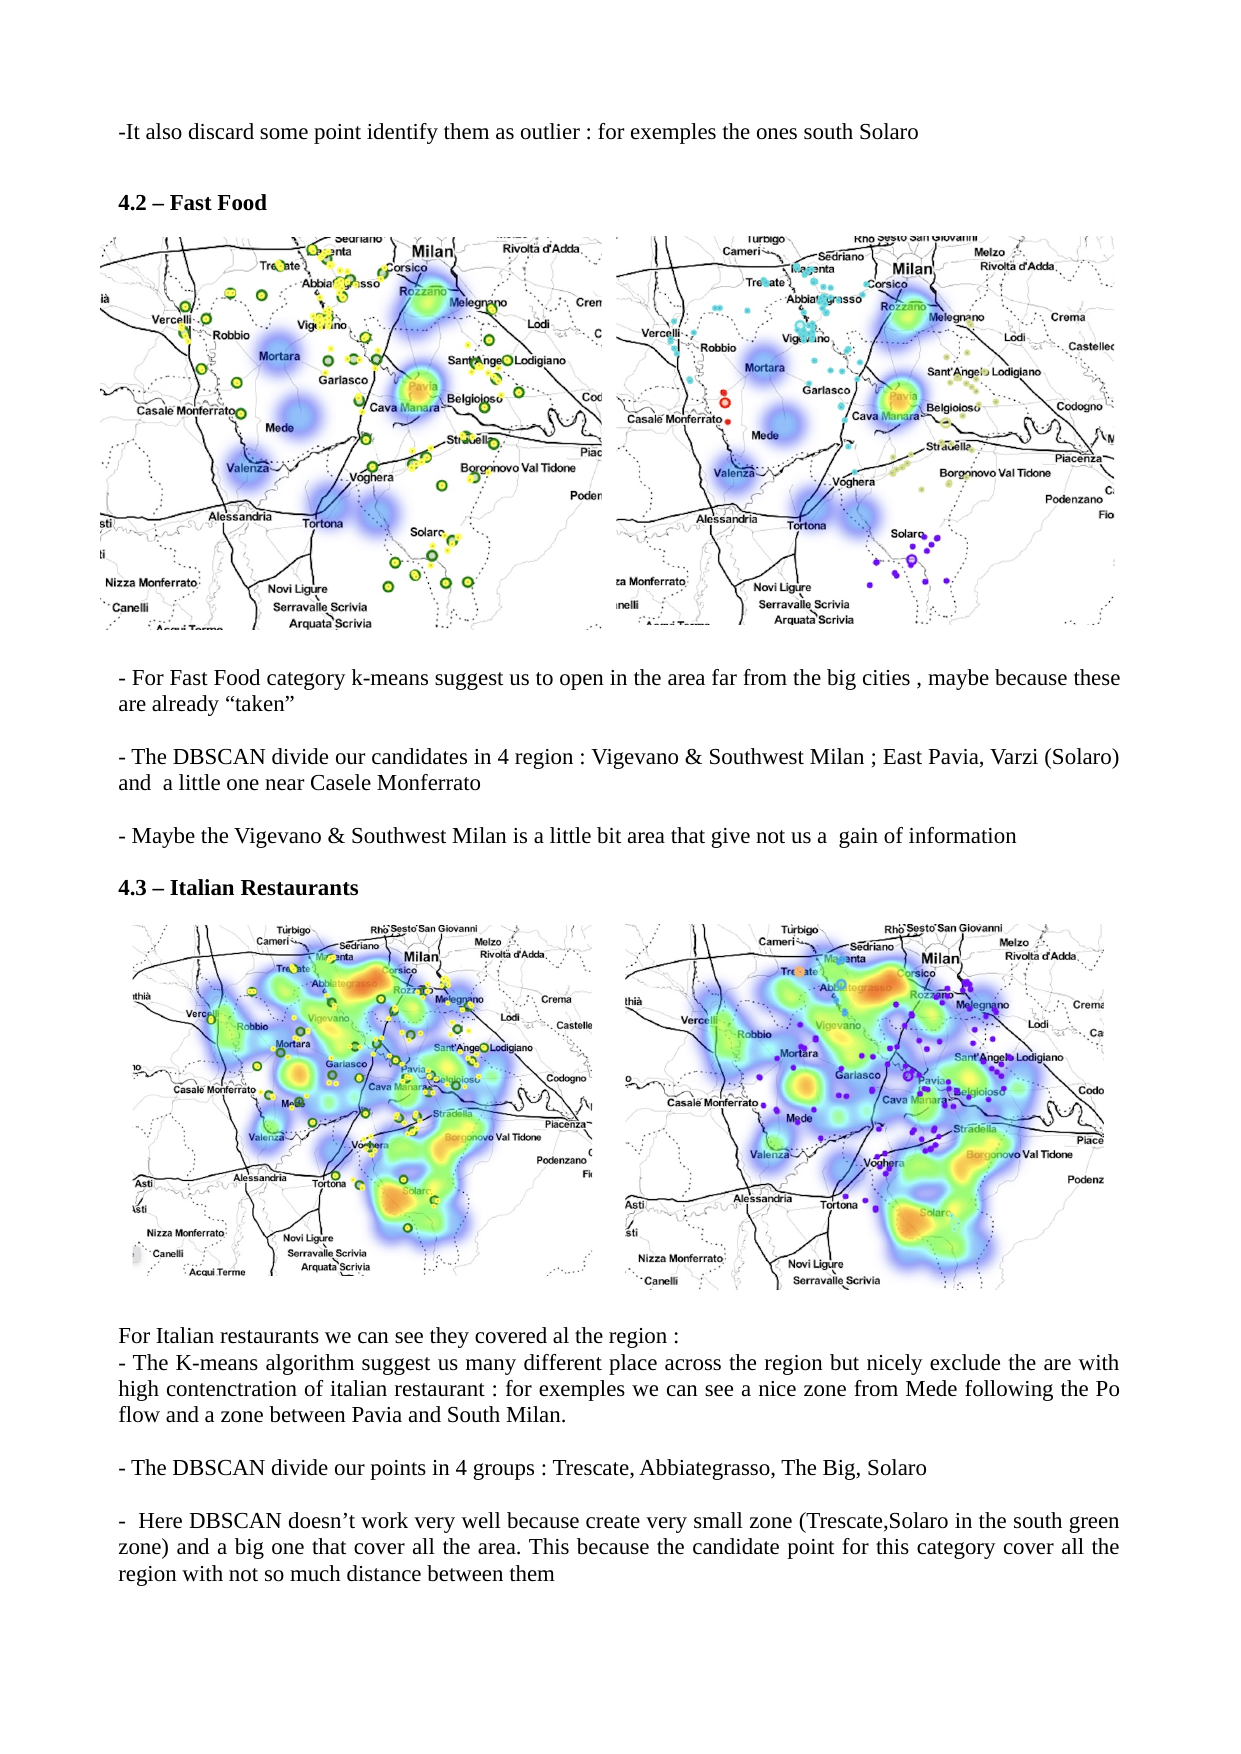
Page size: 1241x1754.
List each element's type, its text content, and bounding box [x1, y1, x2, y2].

picture [100, 237, 602, 630]
text - The DBSCAN divide our candidates in 4 region : Vigevano & Southwest Milan ; East Pavia, Varzi (Solaro) and a little one near Casele Monferrato [118, 743, 1122, 795]
text For Italian restaurants we can see they covered al the region : [118, 1322, 1122, 1349]
picture [132, 925, 593, 1276]
text - The DBSCAN divide our points in 4 groups : Trescate, Abbiategrasso, The Big, Solaro [118, 1454, 1122, 1481]
picture [616, 236, 1115, 625]
text 4.2 – Fast Food [118, 189, 1122, 216]
text - Here DBSCAN doesn’t work very well because create very small zone (Trescate,Solaro in the south green zone) and a big one that cover all the area. This because the candidate point for this category cover all the region with not so much distance between them [118, 1507, 1122, 1586]
text - Maybe the Vigevano & Southwest Milan is a little bit area that give not us a gain of information [118, 822, 1122, 848]
picture [625, 924, 1104, 1290]
text 4.3 – Italian Restaurants [118, 874, 1122, 901]
text - The K-means algorithm suggest us many different place across the region but nicely exclude the are with high contenctration of italian restaurant : for exemples we can see a nice zone from Mede following the Po flow and a zone between Pavia and South Milan. [118, 1349, 1122, 1428]
text - For Fast Food category k-means suggest us to open in the area far from the big cities , maybe because these are already “taken” [118, 664, 1122, 716]
text -It also discard some point identify them as outlier : for exemples the ones south Solaro [118, 118, 1122, 144]
